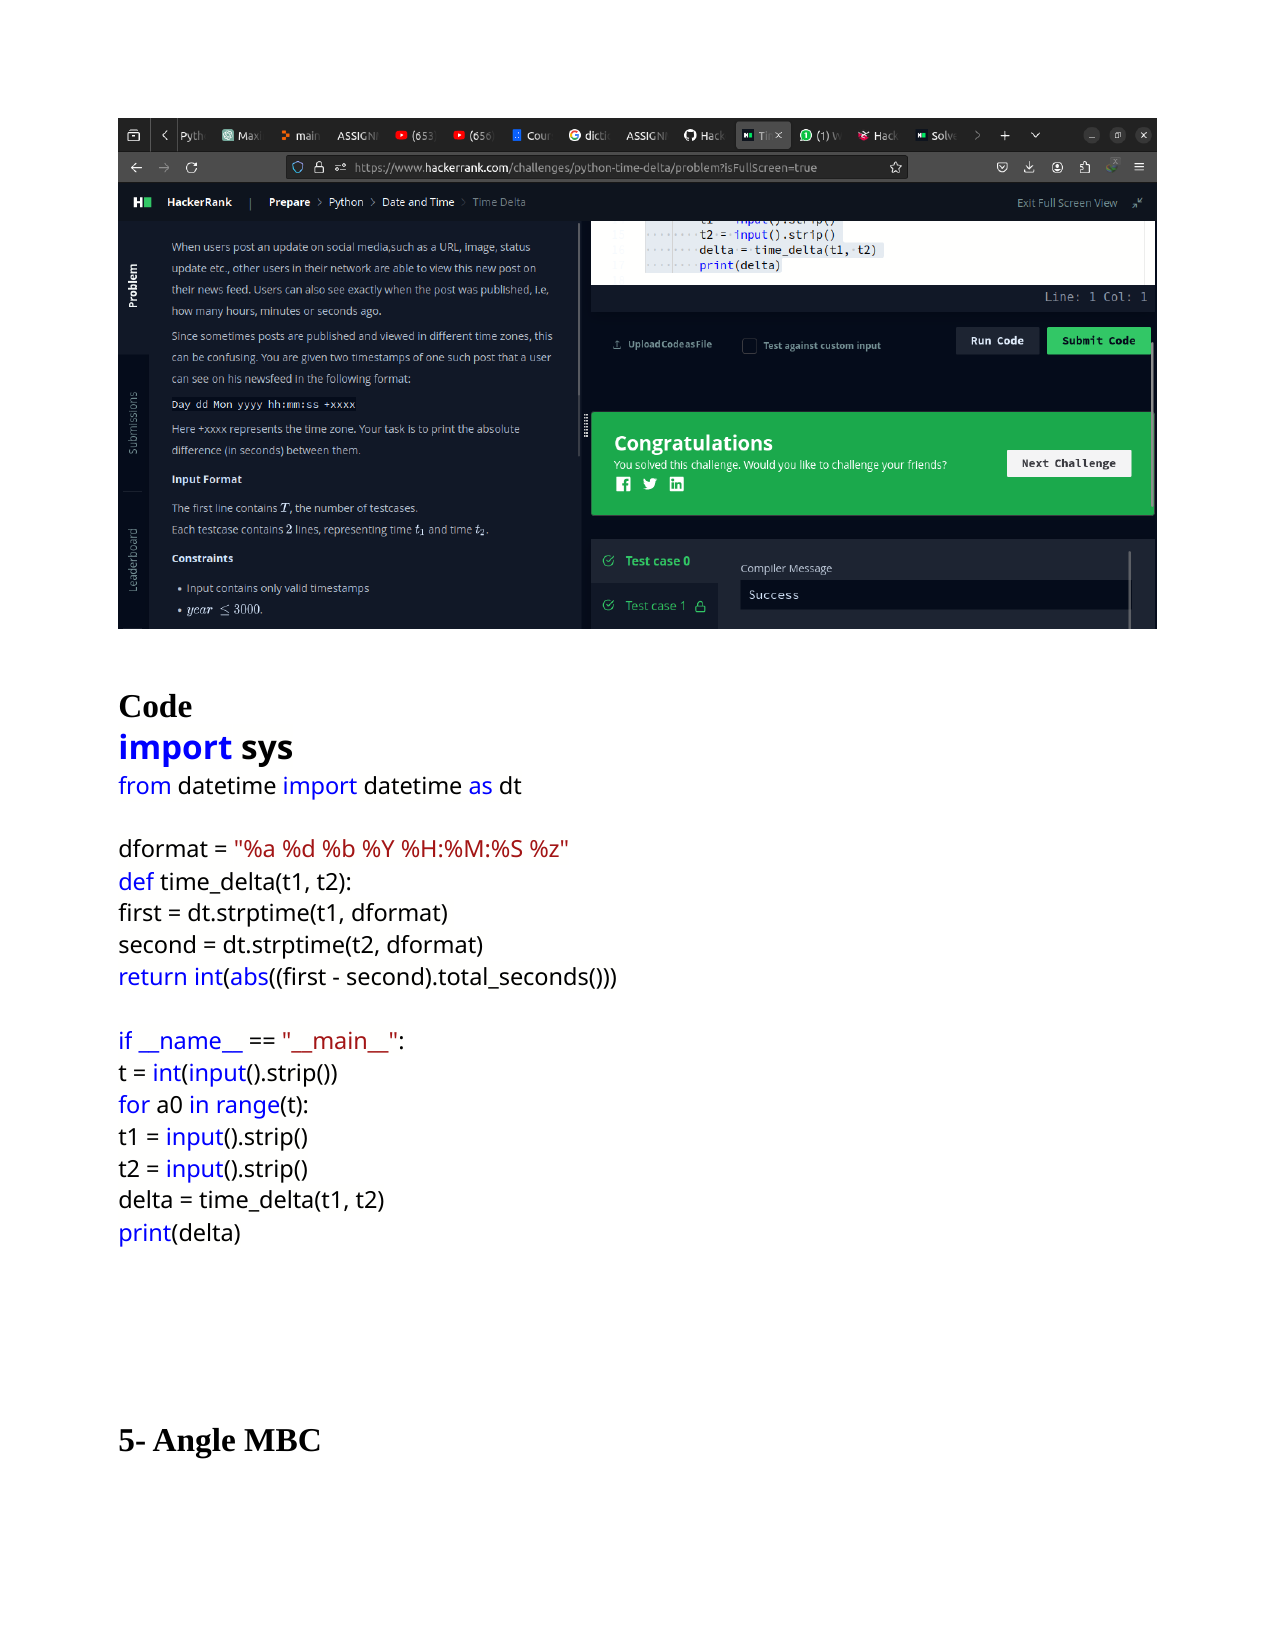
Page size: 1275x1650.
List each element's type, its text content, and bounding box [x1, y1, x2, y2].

text t2 = input().strip() [118, 1152, 1157, 1184]
text t = int(input().strip()) [118, 1056, 1157, 1088]
text import sys [118, 724, 1157, 769]
text if __name__ == "__main__": [118, 1024, 1157, 1056]
picture [118, 118, 1157, 629]
text t1 = input().strip() [118, 1120, 1157, 1152]
text first = dt.strptime(t1, dformat) [118, 897, 1157, 929]
text def time_delta(t1, t2): [118, 865, 1157, 897]
text for a0 in range(t): [118, 1088, 1157, 1120]
text Code [118, 686, 1157, 724]
text dformat = "%a %d %b %Y %H:%M:%S %z" [118, 833, 1157, 865]
text second = dt.strptime(t2, dformat) [118, 929, 1157, 961]
text delta = time_delta(t1, t2) [118, 1184, 1157, 1216]
text return int(abs((first - second).total_seconds())) [118, 961, 1157, 993]
text print(delta) [118, 1216, 1157, 1248]
text 5- Angle MBC [118, 1420, 1157, 1459]
text from datetime import datetime as dt [118, 769, 1157, 802]
